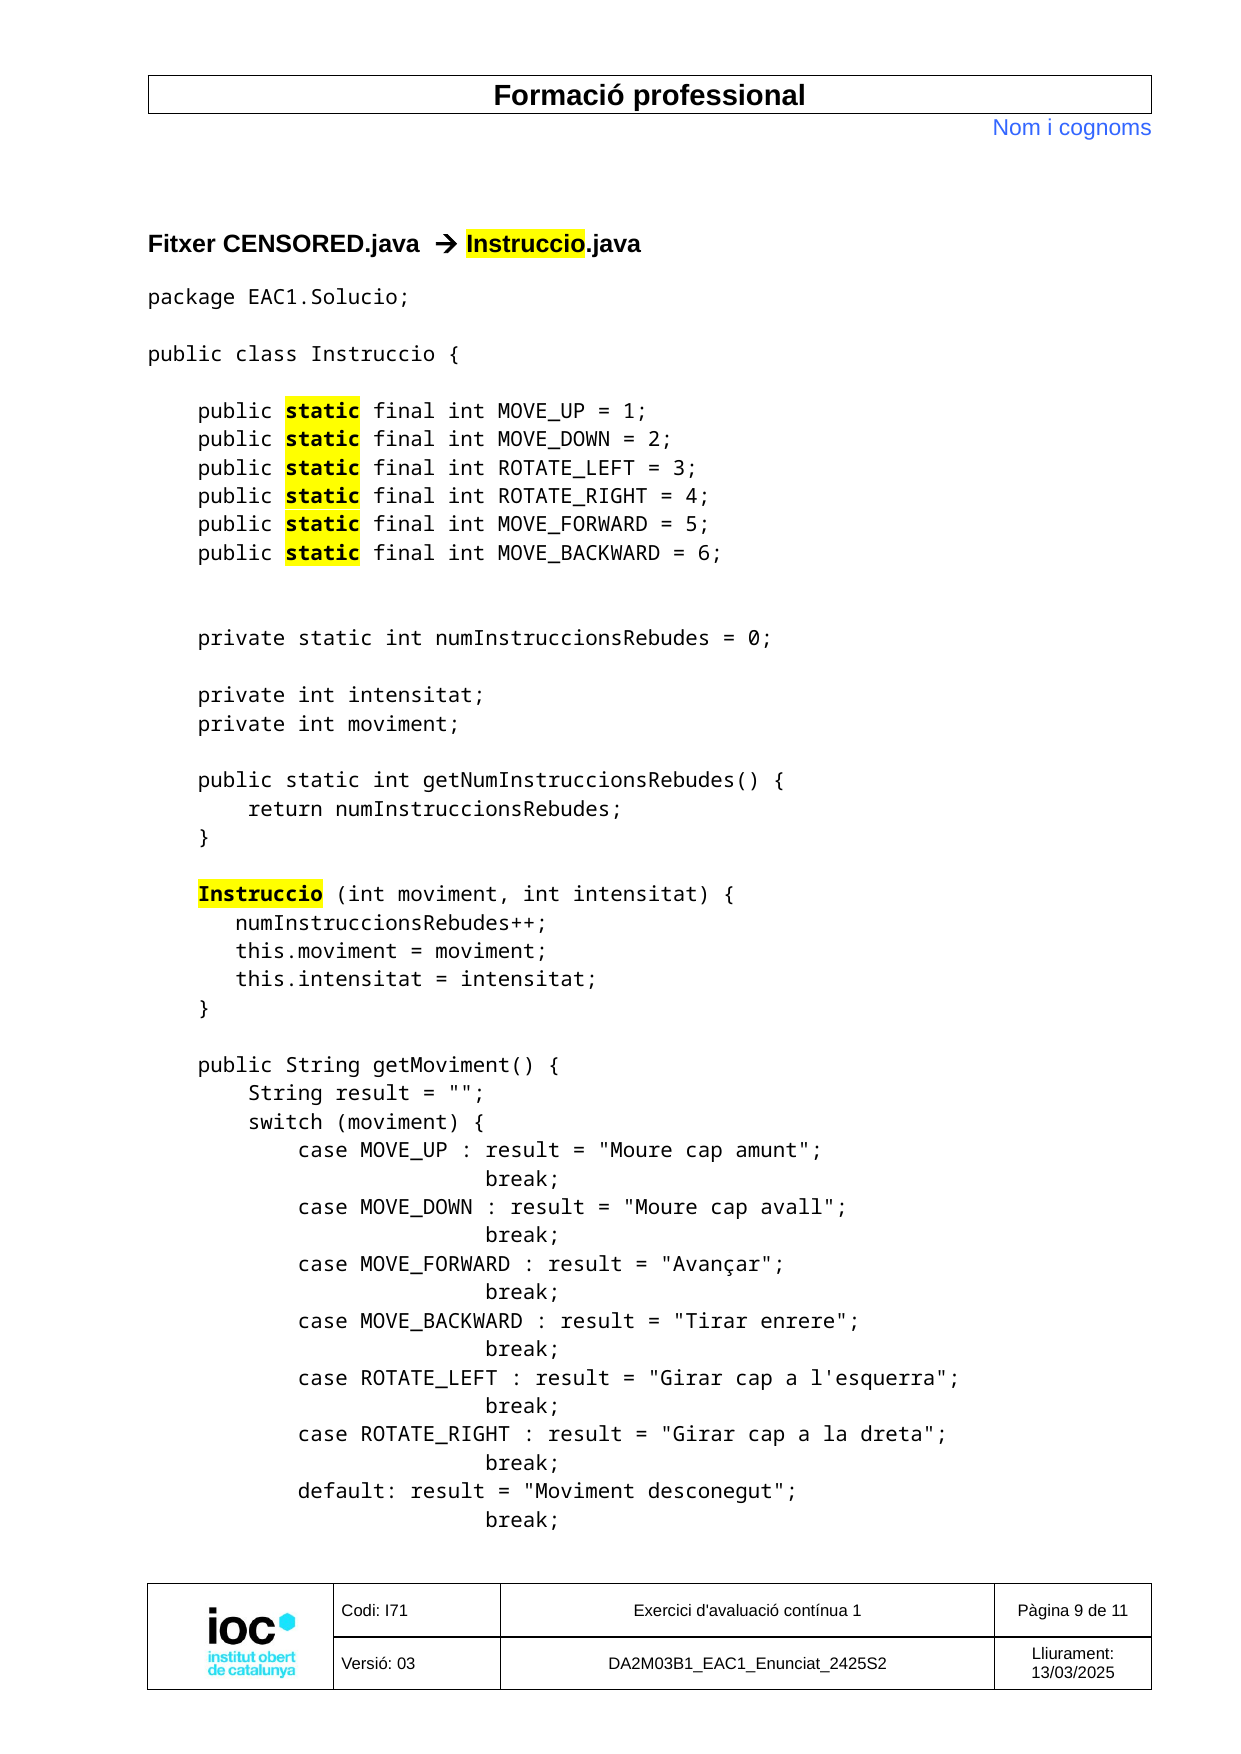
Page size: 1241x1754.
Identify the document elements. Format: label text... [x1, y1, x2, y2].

text public static final int MOVE_UP = 1; [148, 396, 1151, 424]
text case MOVE_UP : result = "Moure cap amunt"; [148, 1135, 1151, 1164]
text case MOVE_FORWARD : result = "Avançar"; [148, 1249, 1151, 1277]
text case MOVE_DOWN : result = "Moure cap avall"; [148, 1192, 1151, 1221]
text break; [148, 1391, 1151, 1419]
text case ROTATE_RIGHT : result = "Girar cap a la dreta"; [148, 1419, 1151, 1448]
text break; [148, 1334, 1151, 1363]
text public static final int MOVE_FORWARD = 5; [148, 509, 1151, 538]
text private int moviment; [148, 709, 1151, 737]
text numInstruccionsRebudes++; [148, 908, 1151, 936]
text } [148, 822, 1151, 851]
text public static final int MOVE_BACKWARD = 6; [148, 538, 1151, 566]
text this.moviment = moviment; [148, 936, 1151, 964]
text public static int getNumInstruccionsRebudes() { [148, 766, 1151, 794]
text break; [148, 1448, 1151, 1476]
text public static final int ROTATE_LEFT = 3; [148, 453, 1151, 481]
text } [148, 993, 1151, 1021]
text case MOVE_BACKWARD : result = "Tirar enrere"; [148, 1306, 1151, 1334]
text public String getMoviment() { [148, 1050, 1151, 1078]
text case ROTATE_LEFT : result = "Girar cap a l'esquerra"; [148, 1363, 1151, 1391]
text this.intensitat = intensitat; [148, 964, 1151, 993]
text break; [148, 1164, 1151, 1192]
text package EAC1.Solucio; [148, 282, 1151, 311]
text private static int numInstruccionsRebudes = 0; [148, 623, 1151, 652]
text private int intensitat; [148, 680, 1151, 709]
text String result = ""; [148, 1078, 1151, 1107]
text public static final int MOVE_DOWN = 2; [148, 424, 1151, 453]
text break; [148, 1221, 1151, 1249]
text break; [148, 1505, 1151, 1533]
text switch (moviment) { [148, 1107, 1151, 1135]
text public class Instruccio { [148, 339, 1151, 367]
text default: result = "Moviment desconegut"; [148, 1476, 1151, 1505]
text break; [148, 1277, 1151, 1306]
text Fitxer CENSORED.java  Instruccio.java [148, 229, 1151, 258]
text public static final int ROTATE_RIGHT = 4; [148, 481, 1151, 509]
text return numInstruccionsRebudes; [148, 794, 1151, 822]
text Instruccio (int moviment, int intensitat) { [148, 879, 1151, 908]
